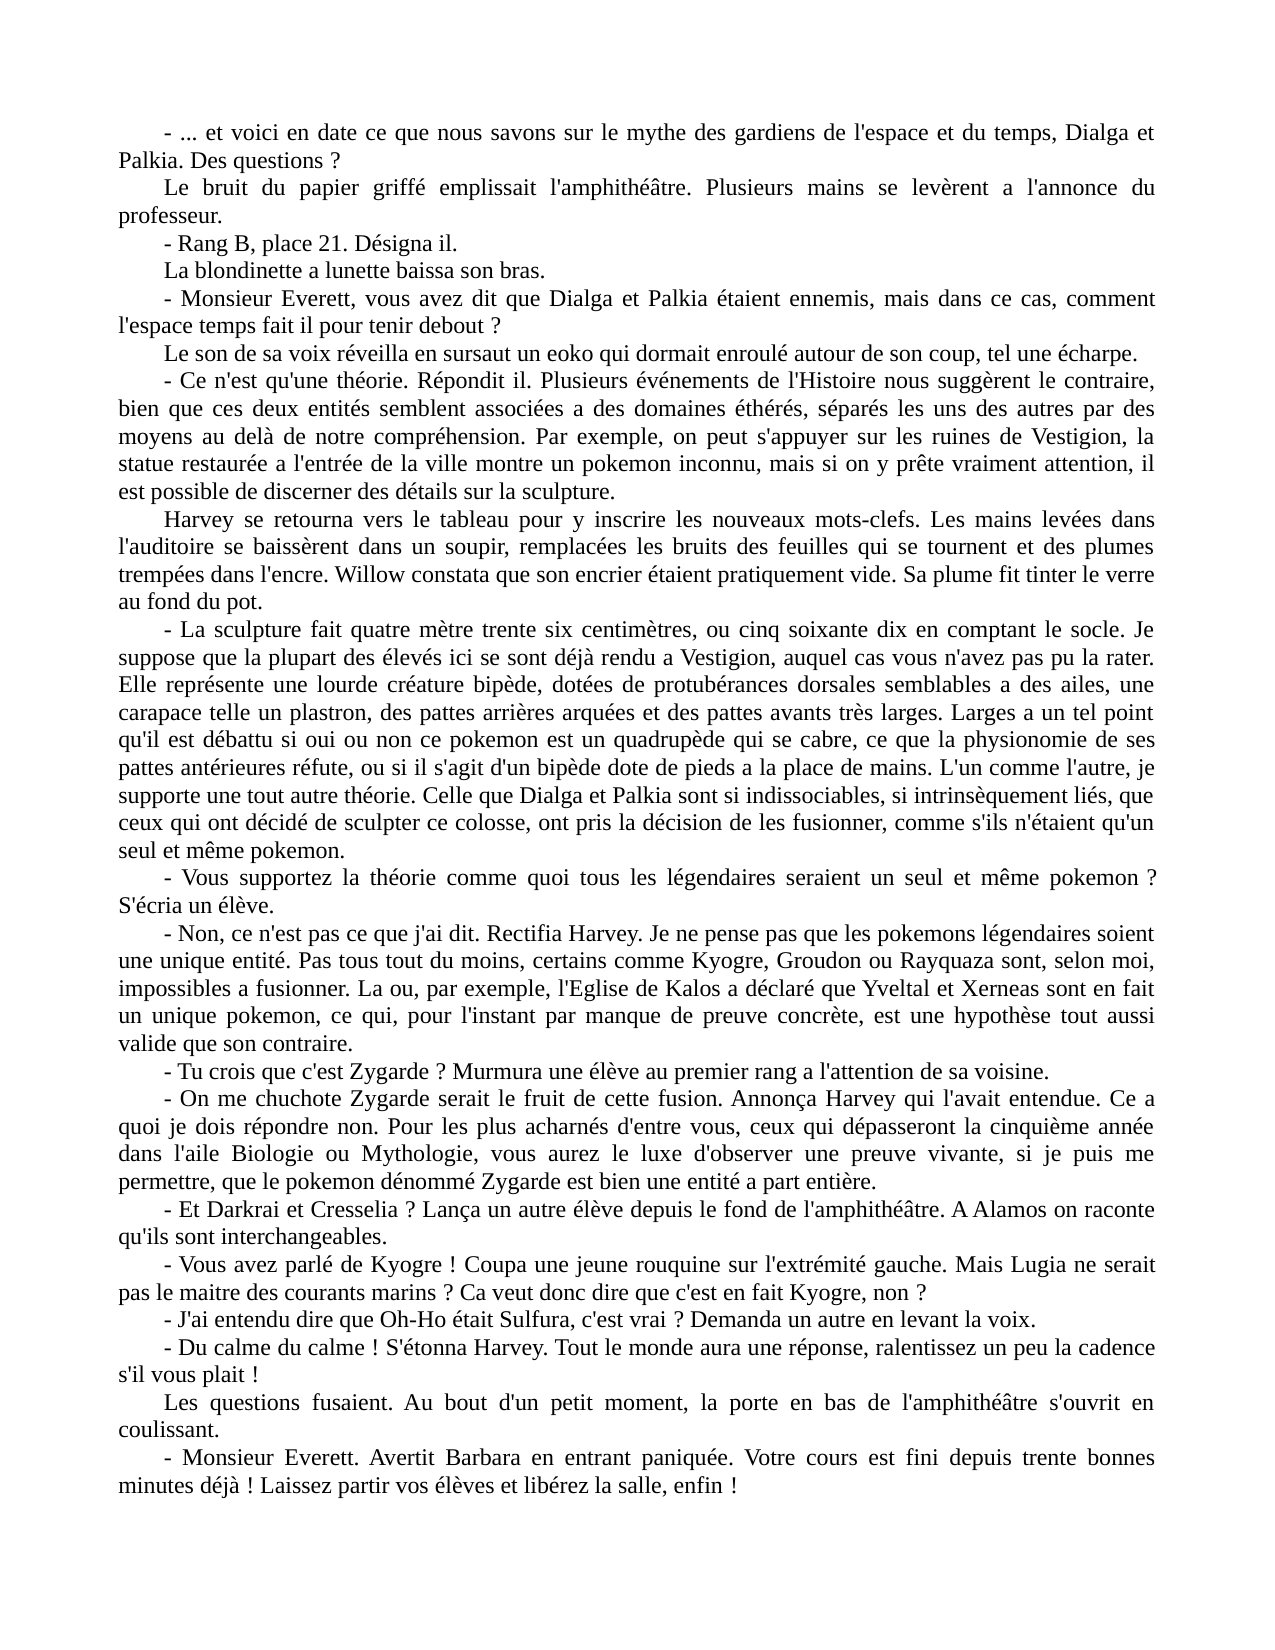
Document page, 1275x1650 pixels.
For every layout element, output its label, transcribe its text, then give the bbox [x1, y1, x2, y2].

text - Ce n'est qu'une théorie. Répondit il. Plusieurs événements de l'Histoire nous suggèrent le contraire, bien que ces deux entités semblent associées a des domaines éthérés, séparés les uns des autres par des moyens au delà de notre compréhension. Par exemple, on peut s'appuyer sur les ruines de Vestigion, la statue restaurée a l'entrée de la ville montre un pokemon inconnu, mais si on y prête vraiment attention, il est possible de discerner des détails sur la sculpture. [118, 367, 1157, 504]
text La blondinette a lunette baissa son bras. [118, 256, 1157, 284]
text - Monsieur Everett. Avertit Barbara en entrant paniquée. Votre cours est fini depuis trente bonnes minutes déjà ! Laissez partir vos élèves et libérez la salle, enfin ! [118, 1443, 1157, 1498]
text - Rang B, place 21. Désigna il. [118, 228, 1157, 256]
text Le son de sa voix réveilla en sursaut un eoko qui dormait enroulé autour de son coup, tel une écharpe. [118, 339, 1157, 367]
text - Et Darkrai et Cresselia ? Lança un autre élève depuis le fond de l'amphithéâtre. A Alamos on raconte qu'ils sont interchangeables. [118, 1195, 1157, 1250]
text - On me chuchote Zygarde serait le fruit de cette fusion. Annonça Harvey qui l'avait entendue. Ce a quoi je dois répondre non. Pour les plus acharnés d'entre vous, ceux qui dépasseront la cinquième année dans l'aile Biologie ou Mythologie, vous aurez le luxe d'observer une preuve vivante, si je puis me permettre, que le pokemon dénommé Zygarde est bien une entité a part entière. [118, 1084, 1157, 1195]
text - Non, ce n'est pas ce que j'ai dit. Rectifia Harvey. Je ne pense pas que les pokemons légendaires soient une unique entité. Pas tous tout du moins, certains comme Kyogre, Groudon ou Rayquaza sont, selon moi, impossibles a fusionner. La ou, par exemple, l'Eglise de Kalos a déclaré que Yveltal et Xerneas sont en fait un unique pokemon, ce qui, pour l'instant par manque de preuve concrète, est une hypothèse tout aussi valide que son contraire. [118, 919, 1157, 1057]
text - Tu crois que c'est Zygarde ? Murmura une élève au premier rang a l'attention de sa voisine. [118, 1057, 1157, 1084]
text - Vous avez parlé de Kyogre ! Coupa une jeune rouquine sur l'extrémité gauche. Mais Lugia ne serait pas le maitre des courants marins ? Ca veut donc dire que c'est en fait Kyogre, non ? [118, 1250, 1157, 1305]
text - ... et voici en date ce que nous savons sur le mythe des gardiens de l'espace et du temps, Dialga et Palkia. Des questions ? [118, 118, 1157, 173]
text Les questions fusaient. Au bout d'un petit moment, la porte en bas de l'amphithéâtre s'ouvrit en coulissant. [118, 1388, 1157, 1443]
text - Monsieur Everett, vous avez dit que Dialga et Palkia étaient ennemis, mais dans ce cas, comment l'espace temps fait il pour tenir debout ? [118, 284, 1157, 339]
text - La sculpture fait quatre mètre trente six centimètres, ou cinq soixante dix en comptant le socle. Je suppose que la plupart des élevés ici se sont déjà rendu a Vestigion, auquel cas vous n'avez pas pu la rater. Elle représente une lourde créature bipède, dotées de protubérances dorsales semblables a des ailes, une carapace telle un plastron, des pattes arrières arquées et des pattes avants très larges. Larges a un tel point qu'il est débattu si oui ou non ce pokemon est un quadrupède qui se cabre, ce que la physionomie de ses pattes antérieures réfute, ou si il s'agit d'un bipède dote de pieds a la place de mains. L'un comme l'autre, je supporte une tout autre théorie. Celle que Dialga et Palkia sont si indissociables, si intrinsèquement liés, que ceux qui ont décidé de sculpter ce colosse, ont pris la décision de les fusionner, comme s'ils n'étaient qu'un seul et même pokemon. [118, 615, 1157, 863]
text - Vous supportez la théorie comme quoi tous les légendaires seraient un seul et même pokemon ? S'écria un élève. [118, 863, 1157, 919]
text - J'ai entendu dire que Oh-Ho était Sulfura, c'est vrai ? Demanda un autre en levant la voix. [118, 1305, 1157, 1333]
text Le bruit du papier griffé emplissait l'amphithéâtre. Plusieurs mains se levèrent a l'annonce du professeur. [118, 173, 1157, 228]
text - Du calme du calme ! S'étonna Harvey. Tout le monde aura une réponse, ralentissez un peu la cadence s'il vous plait ! [118, 1333, 1157, 1388]
text Harvey se retourna vers le tableau pour y inscrire les nouveaux mots-clefs. Les mains levées dans l'auditoire se baissèrent dans un soupir, remplacées les bruits des feuilles qui se tournent et des plumes trempées dans l'encre. Willow constata que son encrier étaient pratiquement vide. Sa plume fit tinter le verre au fond du pot. [118, 504, 1157, 615]
